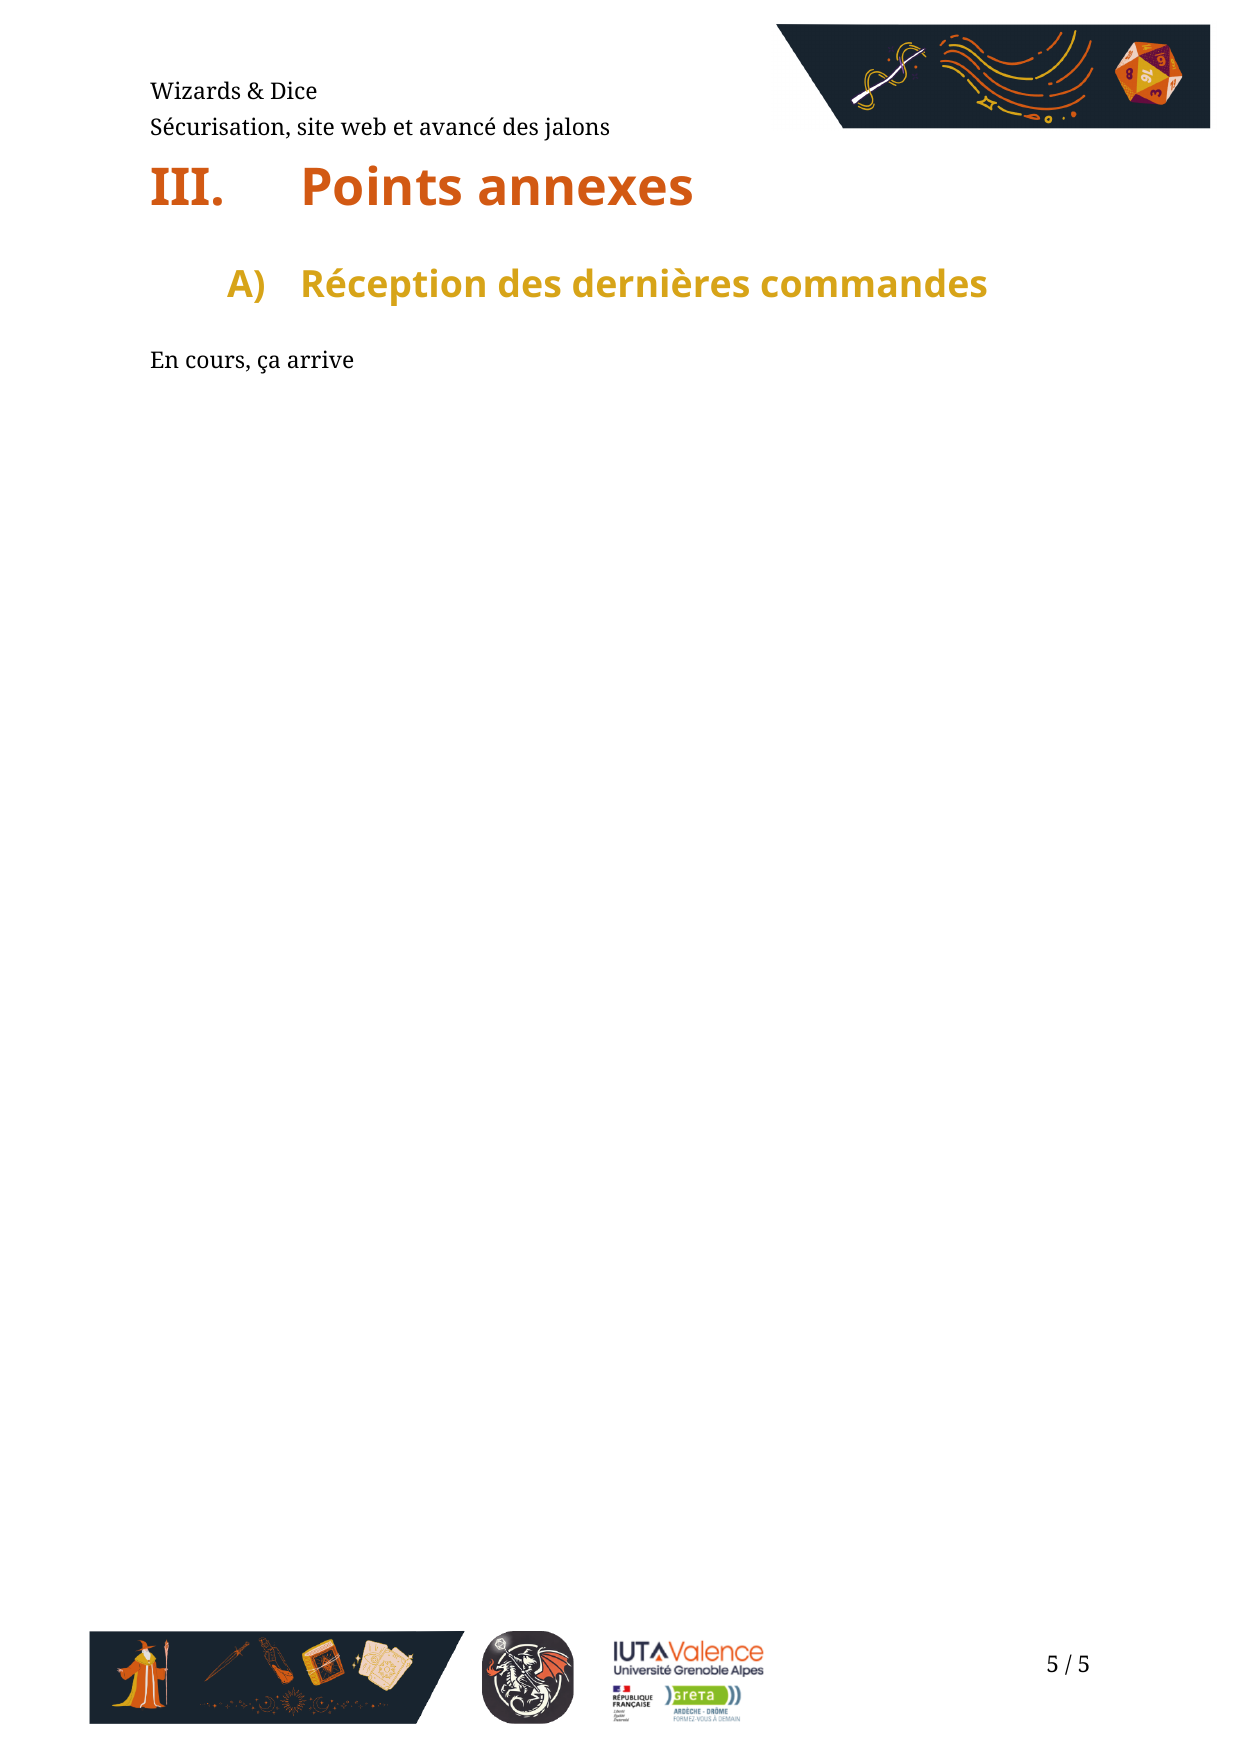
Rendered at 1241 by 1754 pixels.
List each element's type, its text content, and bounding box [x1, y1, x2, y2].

subtitle Points annexes [150, 150, 1090, 221]
text En cours, ça arrive [150, 344, 1090, 375]
picture [81, 1620, 788, 1733]
subtitle Réception des dernières commandes [227, 257, 1090, 308]
picture [771, 21, 1218, 131]
